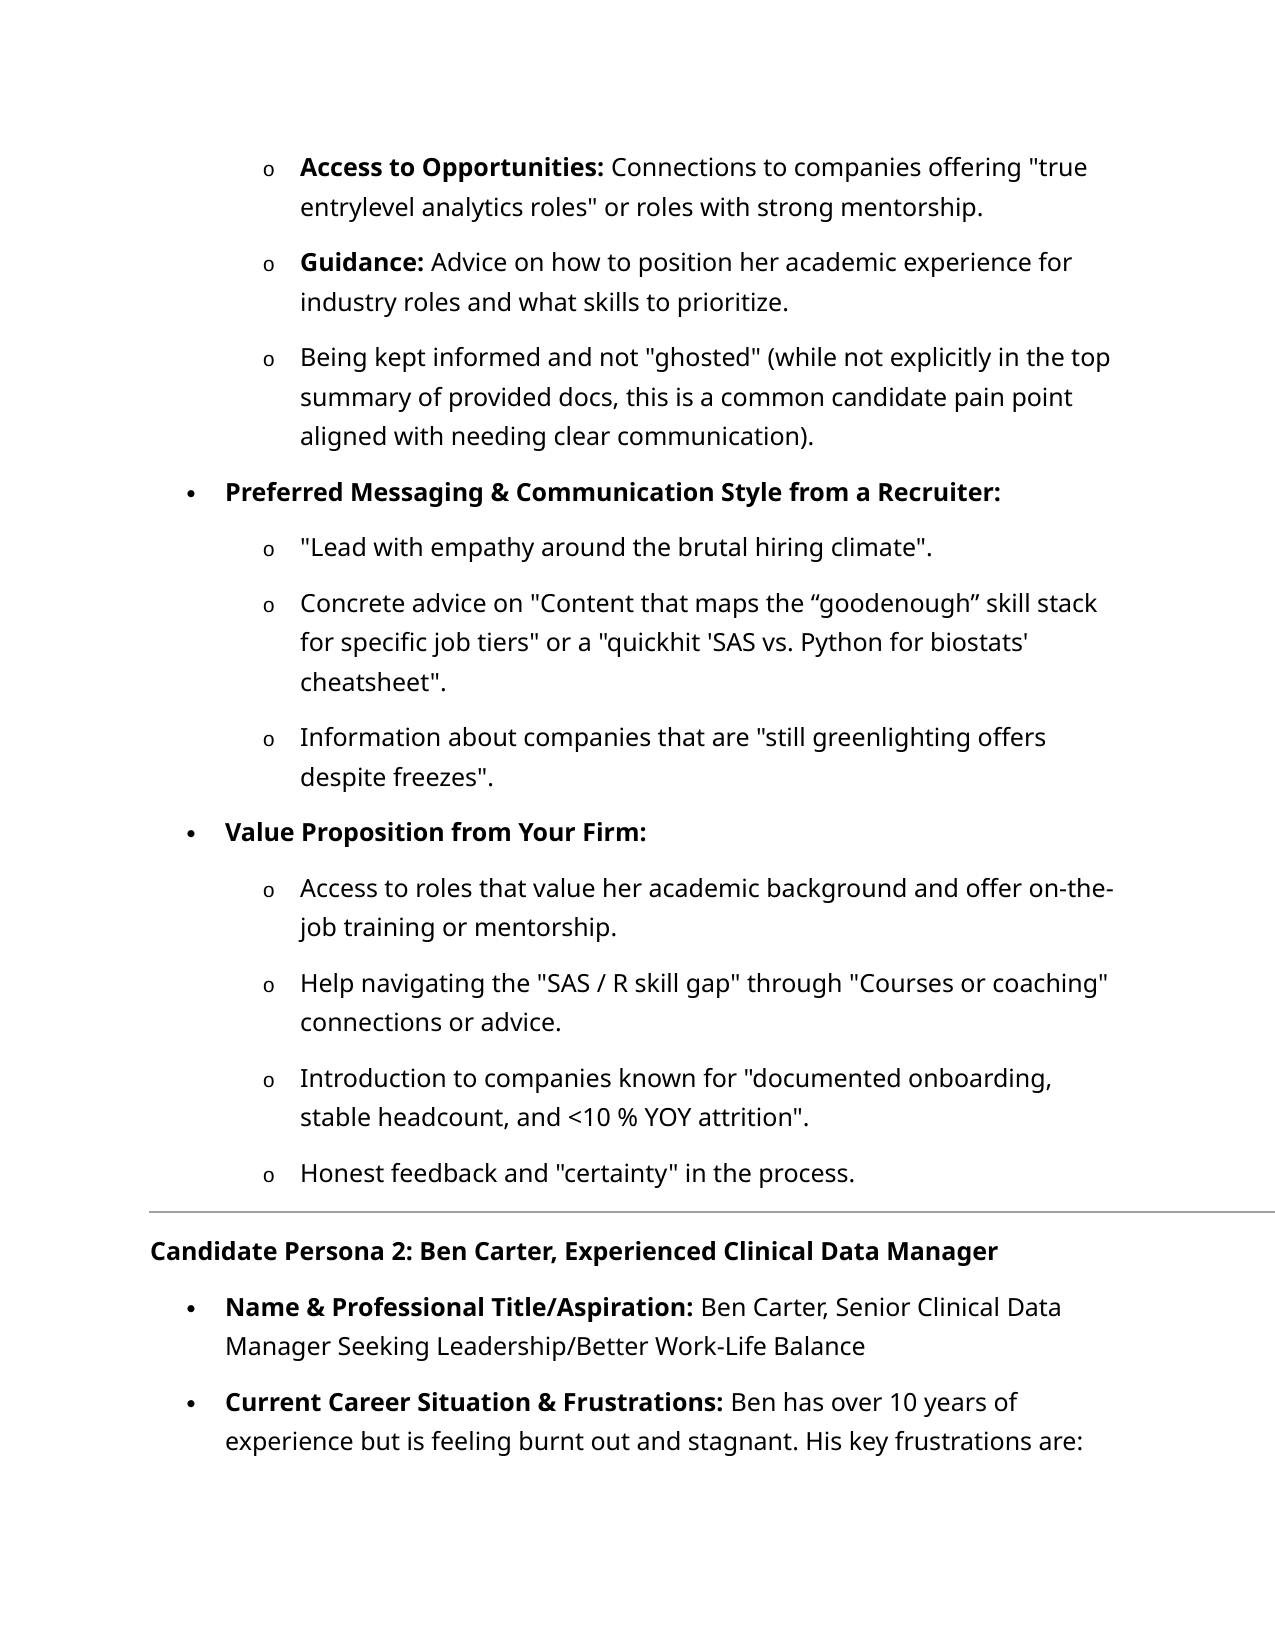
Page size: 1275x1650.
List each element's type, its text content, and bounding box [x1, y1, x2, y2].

list Access to Opportunities: Connections to companies offering "true entrylevel analytics roles" or roles with strong mentorship. [262, 150, 1125, 223]
list Value Proposition from Your Firm: [187, 815, 1125, 849]
list Name & Professional Title/Aspiration: Ben Carter, Senior Clinical Data Manager Seeking Leadership/Better Work-Life Balance [187, 1289, 1125, 1363]
list Information about companies that are "still greenlighting offers despite freezes". [262, 720, 1125, 793]
list Concrete advice on "Content that maps the “goodenough” skill stack for specific job tiers" or a "quickhit 'SAS vs. Python for biostats' cheatsheet". [262, 586, 1125, 698]
list Access to roles that value her academic background and offer on-the-job training or mentorship. [262, 871, 1125, 944]
list Current Career Situation & Frustrations: Ben has over 10 years of experience but is feeling burnt out and stagnant. His key frustrations are: [187, 1384, 1125, 1458]
list Being kept informed and not "ghosted" (while not explicitly in the top summary of provided docs, this is a common candidate pain point aligned with needing clear communication). [262, 340, 1125, 452]
list Honest feedback and "certainty" in the process. [262, 1156, 1125, 1190]
list Introduction to companies known for "documented onboarding, stable headcount, and <10 % YOY attrition". [262, 1061, 1125, 1134]
list Help navigating the "SAS / R skill gap" through "Courses or coaching" connections or advice. [262, 966, 1125, 1039]
text Candidate Persona 2: Ben Carter, Experienced Clinical Data Manager [150, 1234, 1125, 1268]
list Preferred Messaging & Communication Style from a Recruiter: [187, 474, 1125, 508]
list Guidance: Advice on how to position her academic experience for industry roles and what skills to prioritize. [262, 245, 1125, 318]
list "Lead with empathy around the brutal hiring climate". [262, 530, 1125, 564]
